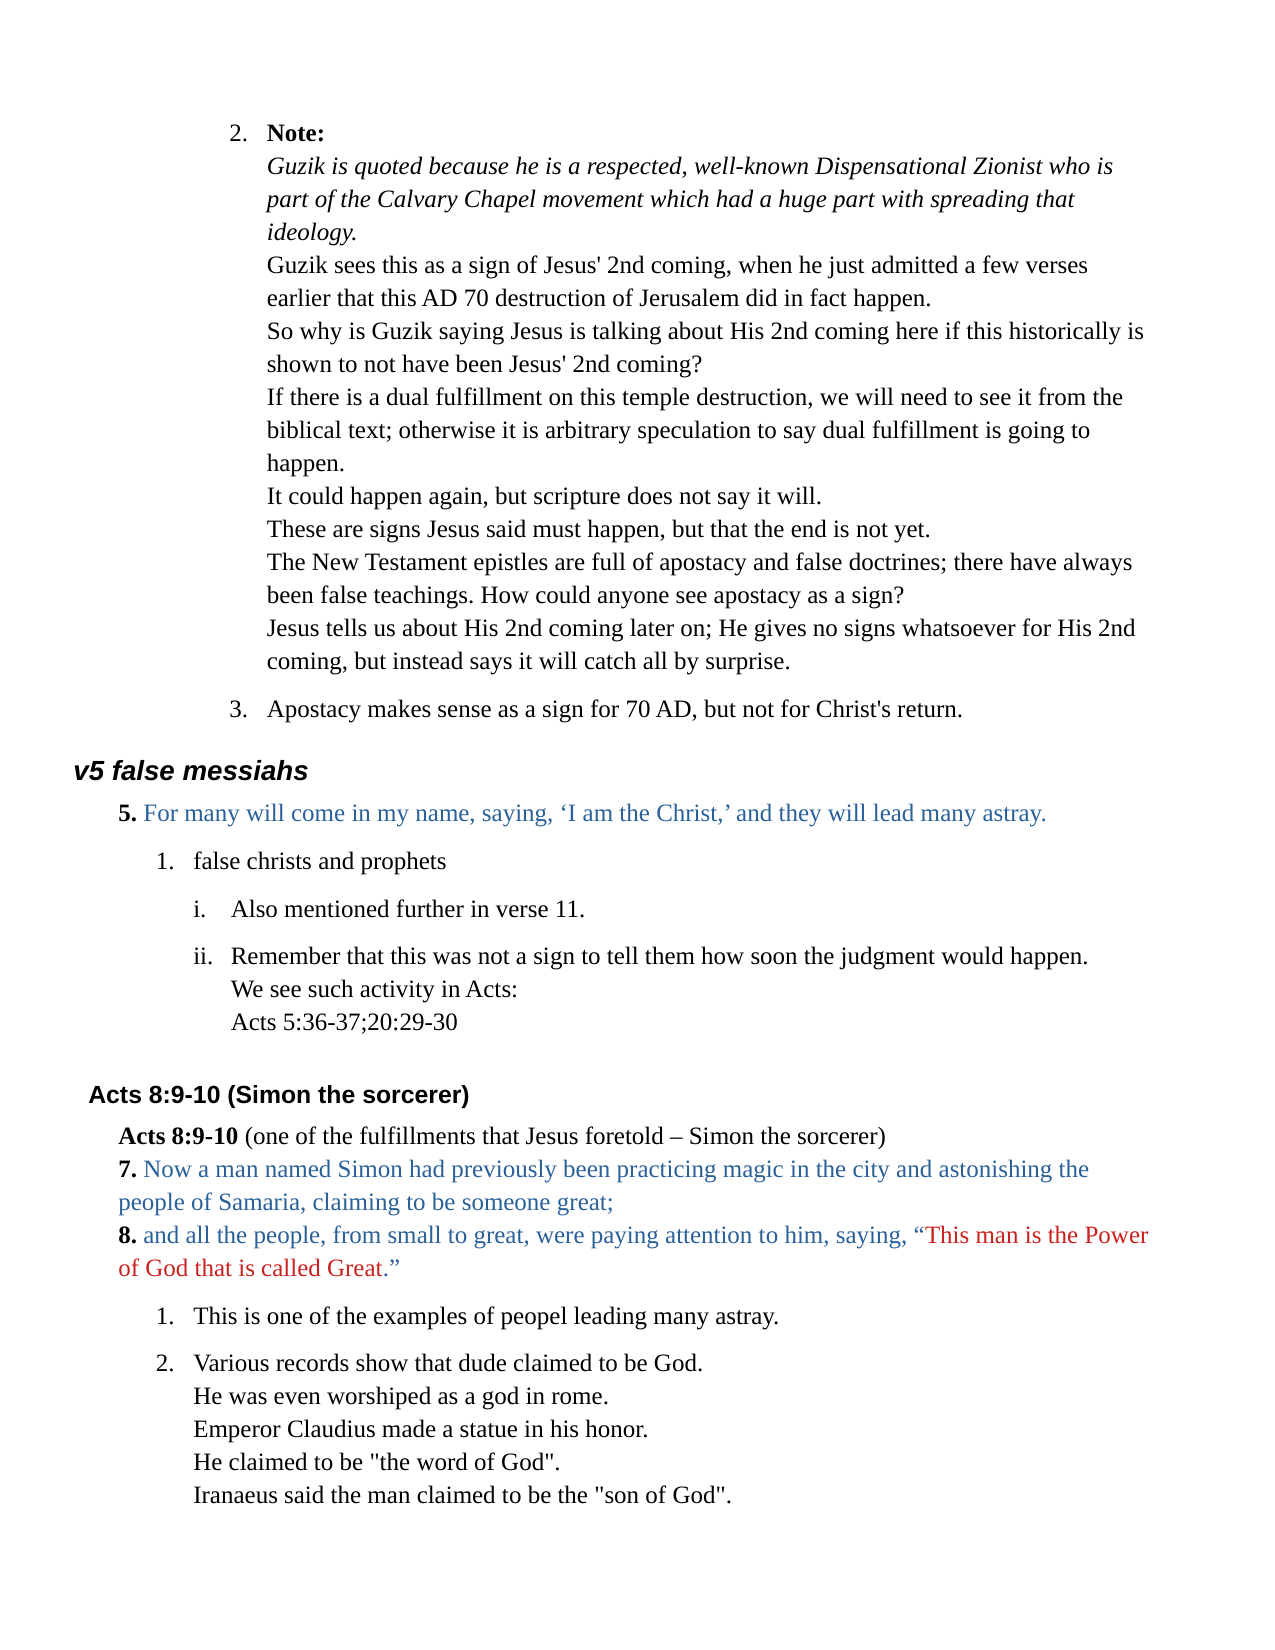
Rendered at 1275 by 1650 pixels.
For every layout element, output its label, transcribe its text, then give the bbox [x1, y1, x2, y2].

list This is one of the examples of peopel leading many astray. [156, 1301, 1157, 1329]
list false christs and prophets [156, 846, 1157, 875]
list Apostacy makes sense as a sign for 70 AD, but not for Christ's return. [229, 694, 1157, 723]
list Various records show that dude claimed to be God. He was even worshiped as a god in rome. Emperor Claudius made a statue in his honor. He claimed to be "the word of God". Iranaeus said the man claimed to be the "son of God". [156, 1348, 1157, 1509]
subtitle v5 false messiahs [73, 754, 1157, 786]
list Also mentioned further in verse 11. [193, 894, 1157, 922]
text 5. For many will come in my name, saying, ‘I am the Christ,’ and they will lead many astray. [118, 798, 1157, 827]
subtitle Acts 8:9-10 (Simon the sorcerer) [88, 1080, 1157, 1108]
list Remember that this was not a sign to tell them how soon the judgment would happen. We see such activity in Acts: Acts 5:36-37;20:29-30 [193, 941, 1157, 1036]
text Acts 8:9-10 (one of the fulfillments that Jesus foretold – Simon the sorcerer) 7. Now a man named Simon had previously been practicing magic in the city and astonishing the people of Samaria, claiming to be someone great; 8. and all the people, from small to great, were paying attention to him, saying, “This man is the Power of God that is called Great.” [118, 1121, 1157, 1282]
list Note: Guzik is quoted because he is a respected, well-known Dispensational Zionist who is part of the Calvary Chapel movement which had a huge part with spreading that ideology. Guzik sees this as a sign of Jesus' 2nd coming, when he just admitted a few verses earlier that this AD 70 destruction of Jerusalem did in fact happen. So why is Guzik saying Jesus is talking about His 2nd coming here if this historically is shown to not have been Jesus' 2nd coming? If there is a dual fulfillment on this temple destruction, we will need to see it from the biblical text; otherwise it is arbitrary speculation to say dual fulfillment is going to happen. It could happen again, but scripture does not say it will. These are signs Jesus said must happen, but that the end is not yet. The New Testament epistles are full of apostacy and false doctrines; there have always been false teachings. How could anyone see apostacy as a sign? Jesus tells us about His 2nd coming later on; He gives no signs whatsoever for His 2nd coming, but instead says it will catch all by surprise. [229, 118, 1157, 675]
